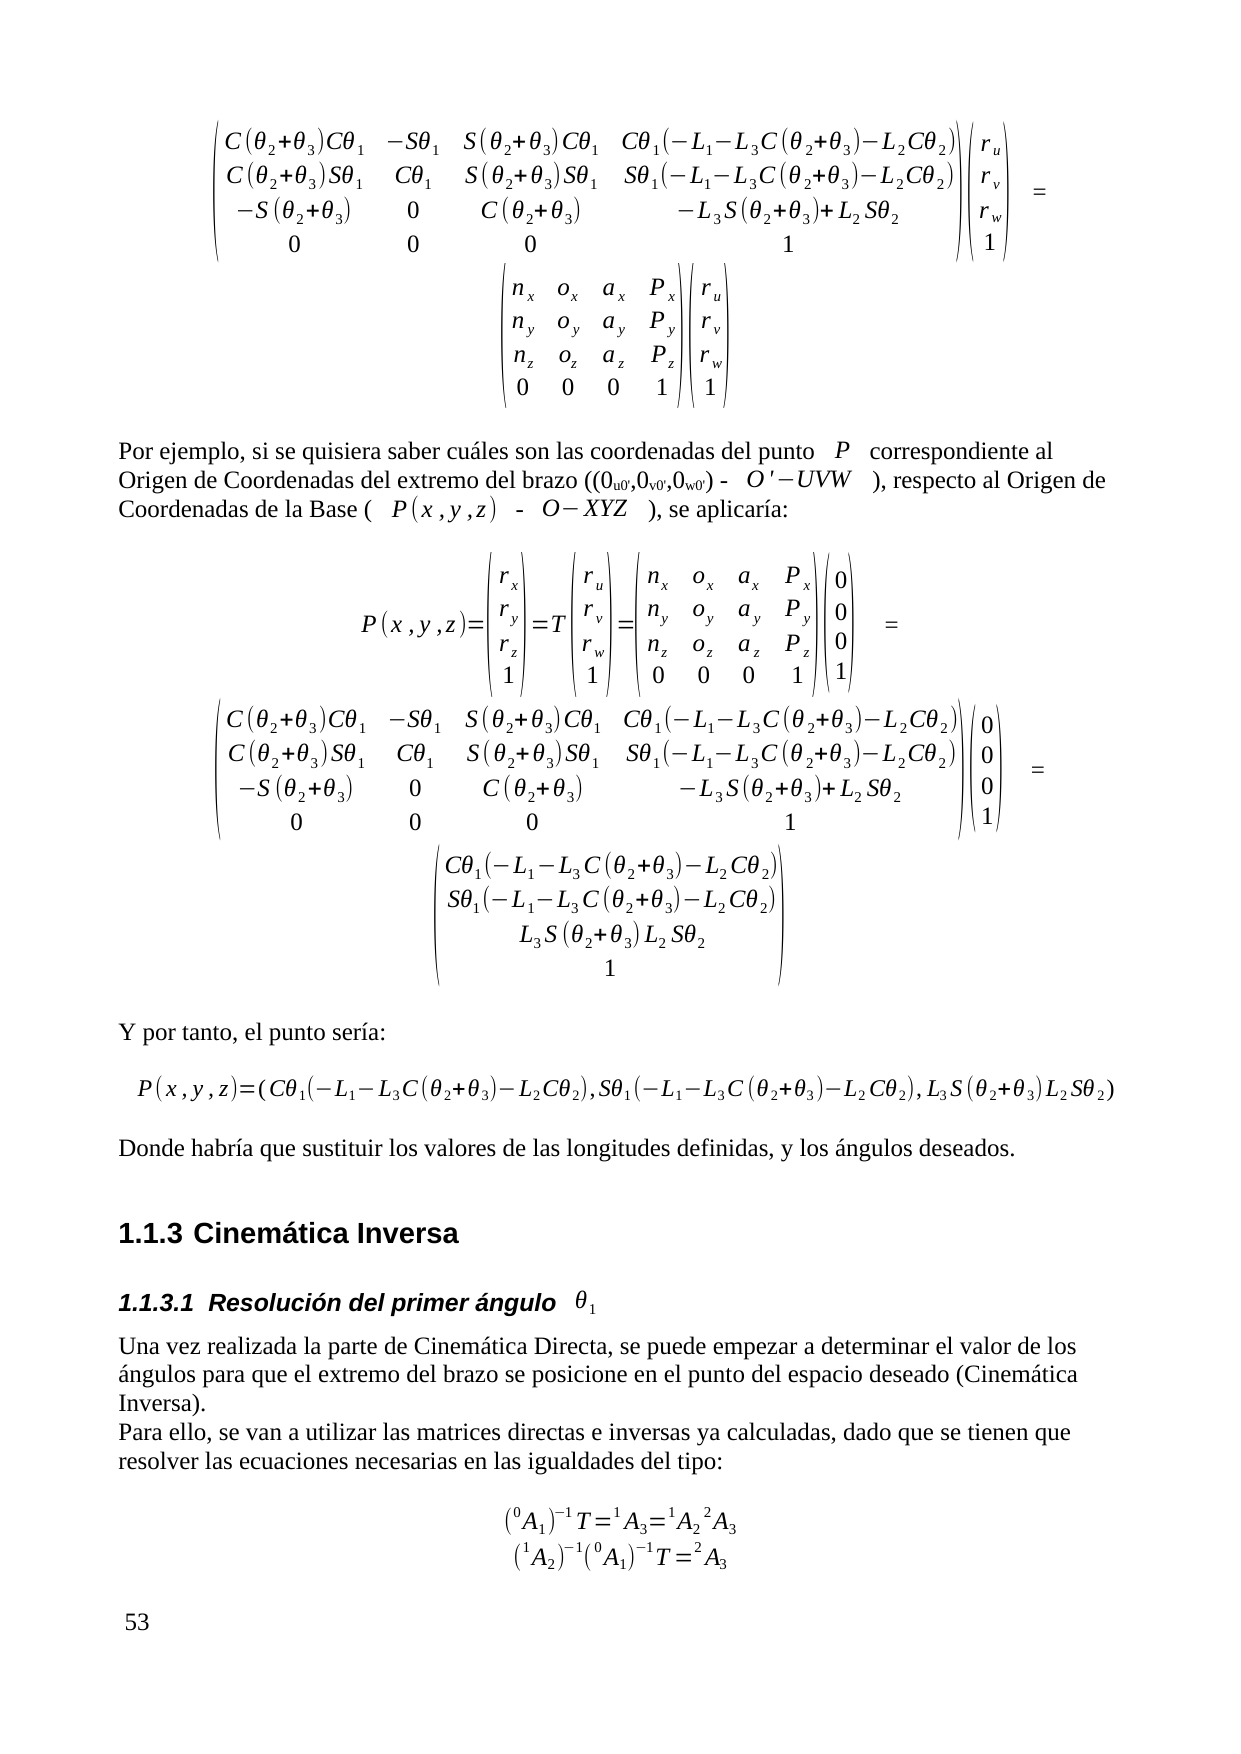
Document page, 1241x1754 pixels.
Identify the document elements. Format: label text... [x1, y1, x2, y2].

subtitle Resolución del primer ángulo [118, 1287, 1122, 1318]
text Por ejemplo, si se quisiera saber cuáles son las coordenadas del puntocorrespondiente al Origen de Coordenadas del extremo del brazo ((0u0',0v0',0w0') -), respecto al Origen de Coordenadas de la Base (-), se aplicaría: [118, 436, 1122, 524]
text = [118, 118, 1122, 264]
text = [118, 696, 1122, 842]
text Para ello, se van a utilizar las matrices directas e inversas ya calculadas, dado que se tienen que resolver las ecuaciones necesarias en las igualdades del tipo: [118, 1417, 1122, 1474]
subtitle Cinemática Inversa [118, 1216, 1122, 1249]
text Y por tanto, el punto sería: [118, 1017, 1122, 1045]
text Donde habría que sustituir los valores de las longitudes definidas, y los ángulos deseados. [118, 1133, 1122, 1162]
text = [118, 553, 1122, 696]
text Una vez realizada la parte de Cinemática Directa, se puede empezar a determinar el valor de los ángulos para que el extremo del brazo se posicione en el punto del espacio deseado (Cinemática Inversa). [118, 1331, 1122, 1417]
